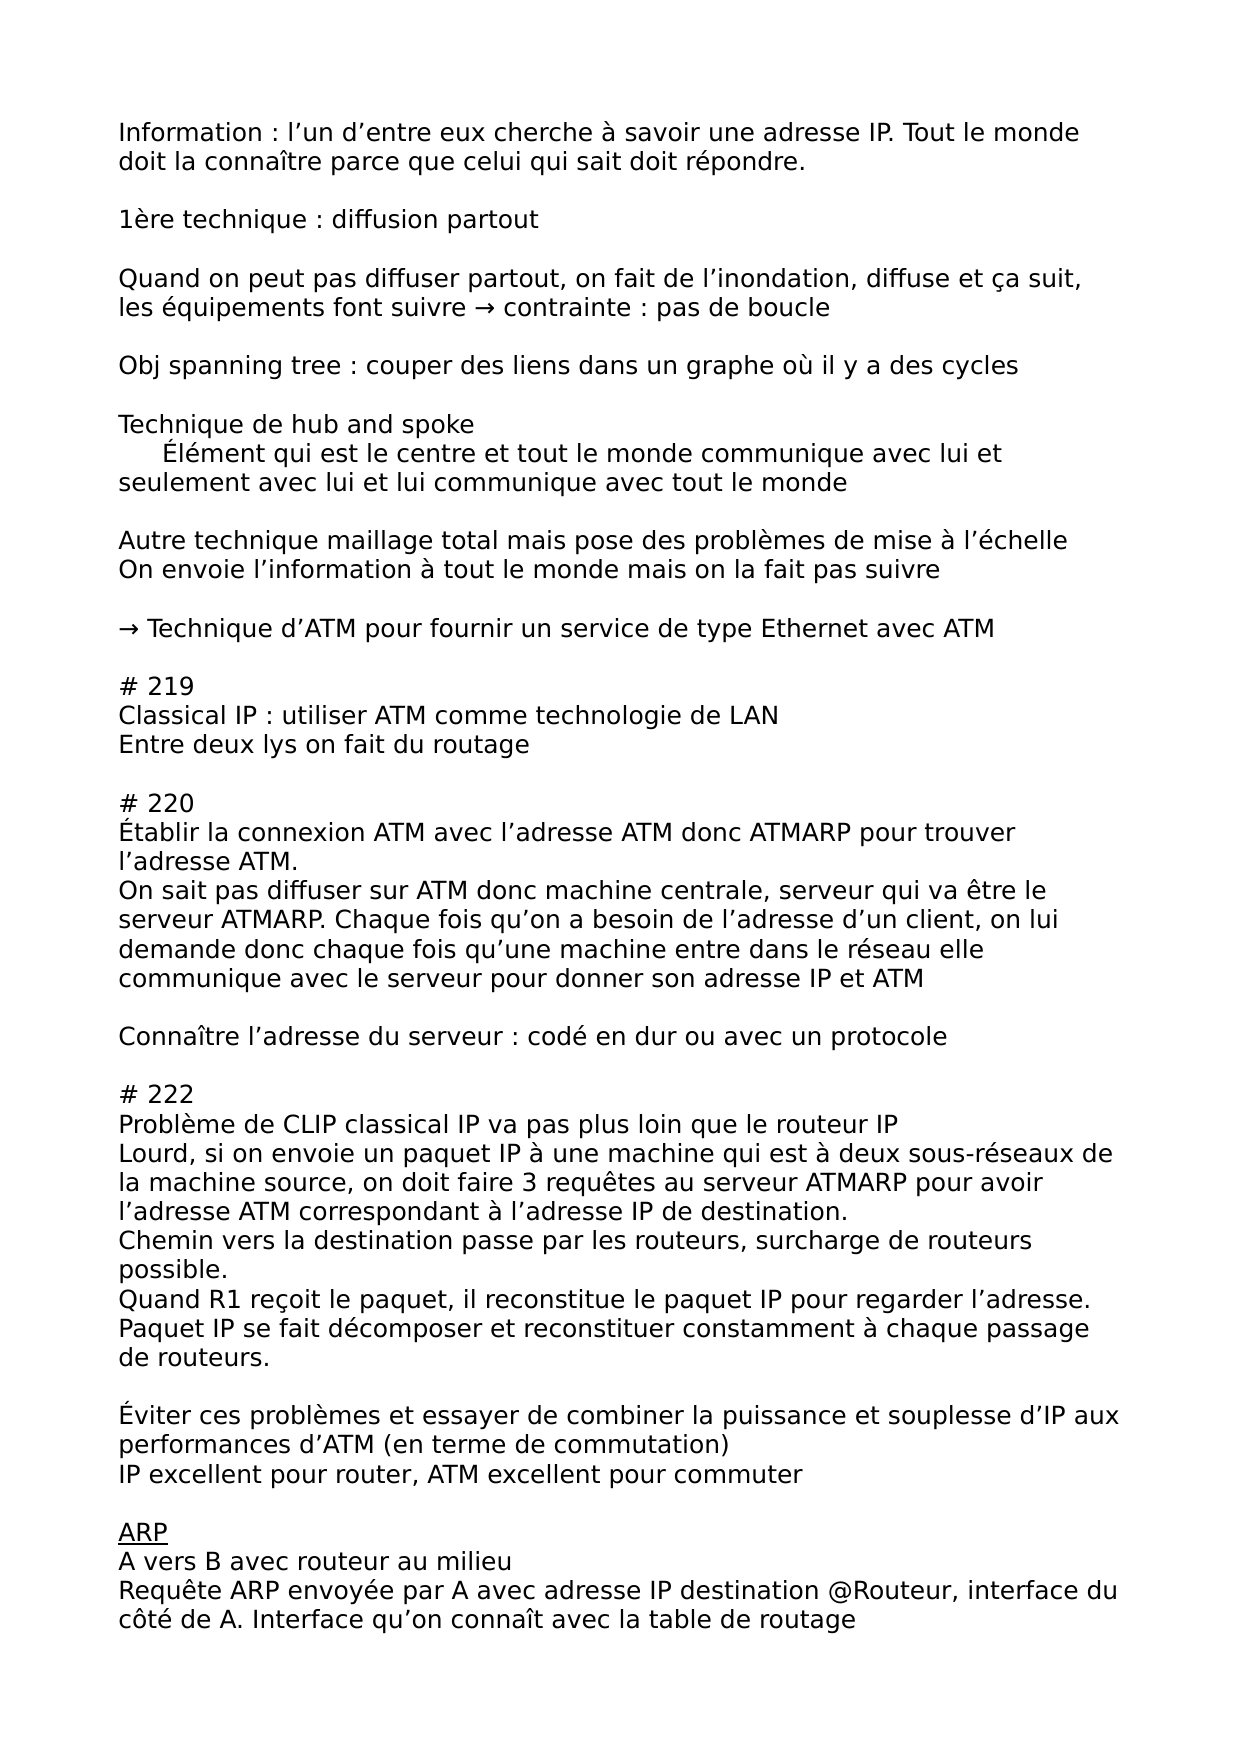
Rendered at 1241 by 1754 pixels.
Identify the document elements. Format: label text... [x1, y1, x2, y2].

text Problème de CLIP classical IP va pas plus loin que le routeur IP [118, 1110, 1122, 1139]
text Quand R1 reçoit le paquet, il reconstitue le paquet IP pour regarder l’adresse. [118, 1285, 1122, 1314]
text Technique de hub and spoke [118, 410, 1122, 439]
text Obj spanning tree : couper des liens dans un graphe où il y a des cycles [118, 351, 1122, 381]
text Requête ARP envoyée par A avec adresse IP destination @Routeur, interface du côté de A. Interface qu’on connaît avec la table de routage [118, 1576, 1122, 1635]
text Chemin vers la destination passe par les routeurs, surcharge de routeurs possible. [118, 1226, 1122, 1285]
text IP excellent pour router, ATM excellent pour commuter [118, 1460, 1122, 1489]
text Connaître l’adresse du serveur : codé en dur ou avec un protocole [118, 1022, 1122, 1051]
text Éviter ces problèmes et essayer de combiner la puissance et souplesse d’IP aux performances d’ATM (en terme de commutation) [118, 1401, 1122, 1460]
text Quand on peut pas diffuser partout, on fait de l’inondation, diffuse et ça suit, les équipements font suivre → contrainte : pas de boucle [118, 264, 1122, 322]
text Classical IP : utiliser ATM comme technologie de LAN [118, 701, 1122, 731]
text # 222 [118, 1081, 1122, 1110]
text A vers B avec routeur au milieu [118, 1547, 1122, 1576]
text On envoie l’information à tout le monde mais on la fait pas suivre [118, 556, 1122, 585]
text → Technique d’ATM pour fournir un service de type Ethernet avec ATM [118, 614, 1122, 643]
text # 219 [118, 672, 1122, 701]
text ARP [118, 1518, 1122, 1547]
text 1ère technique : diffusion partout [118, 206, 1122, 235]
text Information : l’un d’entre eux cherche à savoir une adresse IP. Tout le monde doit la connaître parce que celui qui sait doit répondre. [118, 118, 1122, 176]
text On sait pas diffuser sur ATM donc machine centrale, serveur qui va être le serveur ATMARP. Chaque fois qu’on a besoin de l’adresse d’un client, on lui demande donc chaque fois qu’une machine entre dans le réseau elle communique avec le serveur pour donner son adresse IP et ATM [118, 876, 1122, 993]
text Paquet IP se fait décomposer et reconstituer constamment à chaque passage de routeurs. [118, 1314, 1122, 1372]
text Élément qui est le centre et tout le monde communique avec lui et seulement avec lui et lui communique avec tout le monde [118, 439, 1122, 497]
text Entre deux lys on fait du routage [118, 731, 1122, 760]
text # 220 [118, 789, 1122, 818]
text Lourd, si on envoie un paquet IP à une machine qui est à deux sous-réseaux de la machine source, on doit faire 3 requêtes au serveur ATMARP pour avoir l’adresse ATM correspondant à l’adresse IP de destination. [118, 1139, 1122, 1226]
text Autre technique maillage total mais pose des problèmes de mise à l’échelle [118, 526, 1122, 556]
text Établir la connexion ATM avec l’adresse ATM donc ATMARP pour trouver l’adresse ATM. [118, 818, 1122, 876]
